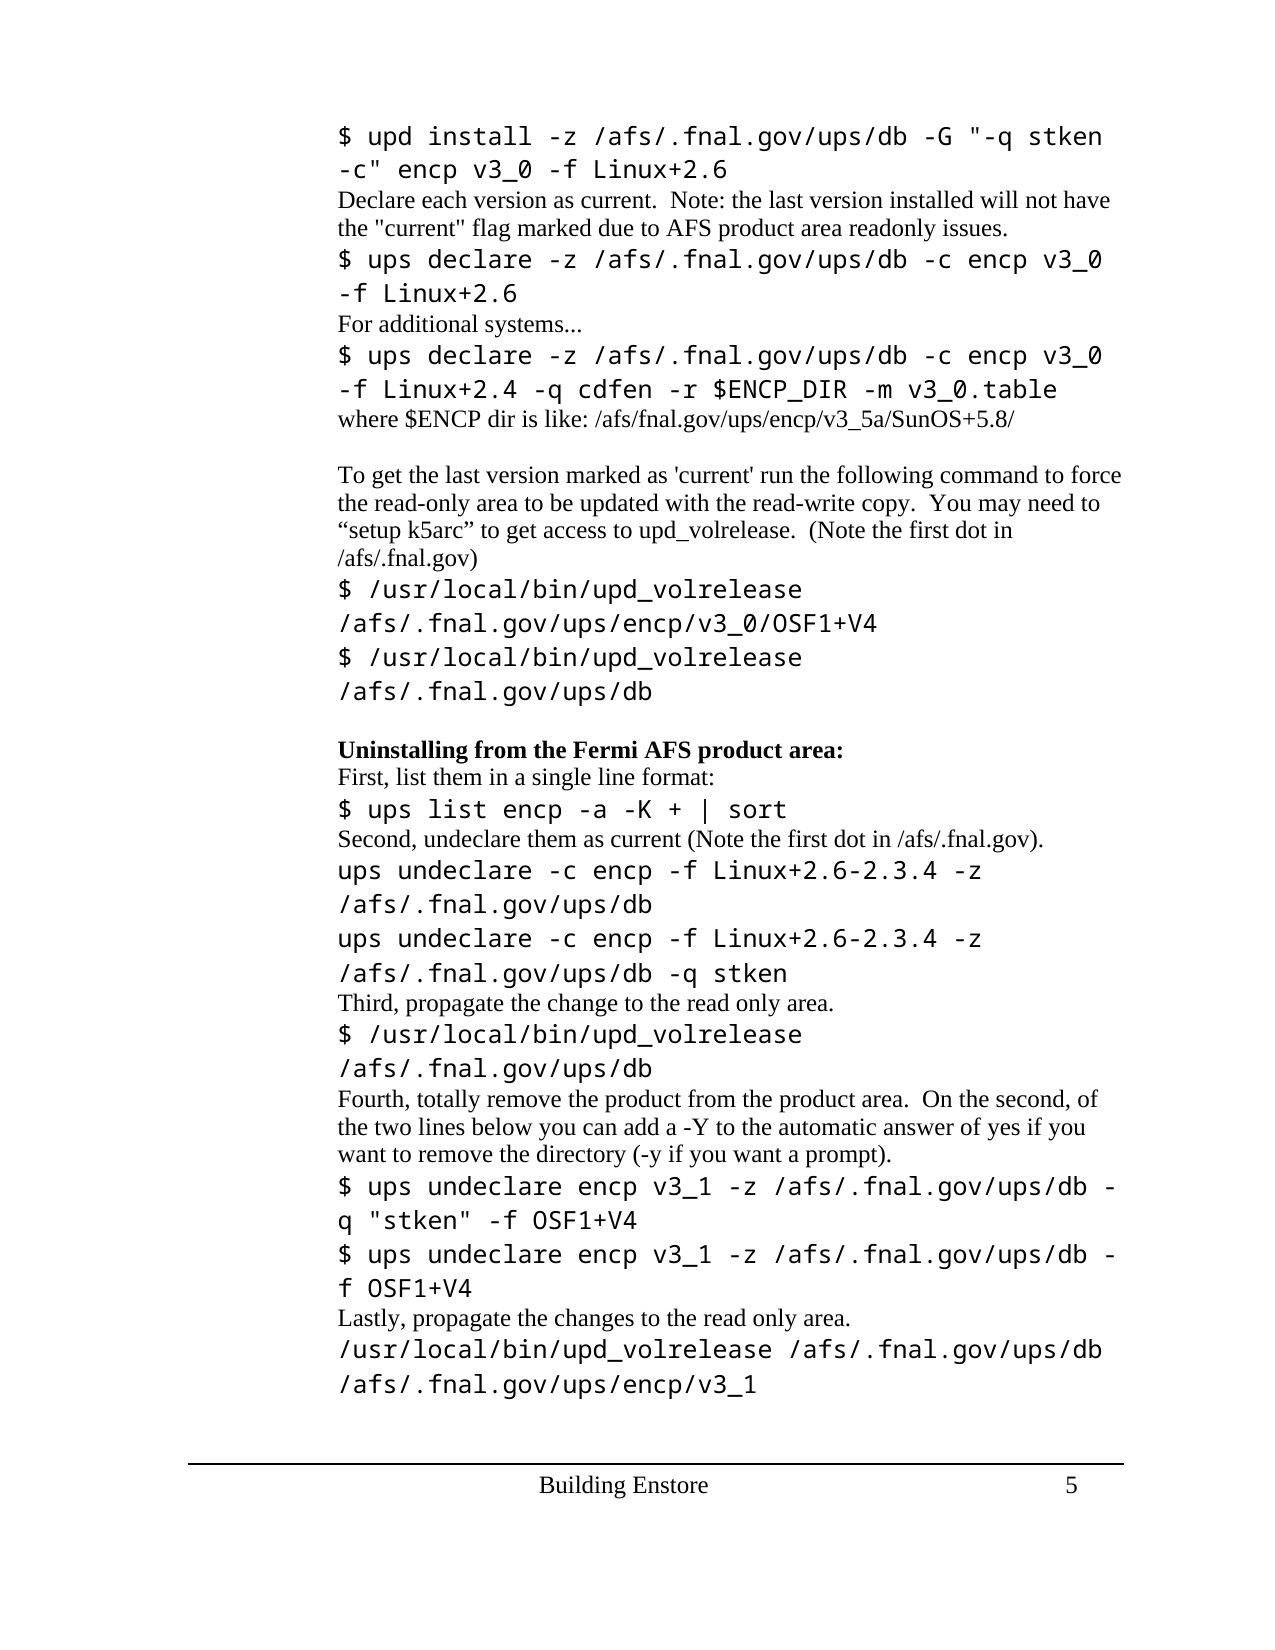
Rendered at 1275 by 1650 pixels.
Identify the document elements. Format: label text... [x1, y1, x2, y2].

text To get the last version marked as 'current' run the following command to force the read-only area to be updated with the read-write copy. You may need to “setup k5arc” to get access to upd_volrelease. (Note the first dot in /afs/.fnal.gov) [337, 461, 1125, 572]
text Uninstalling from the Fermi AFS product area: [337, 736, 1125, 763]
text Third, propagate the change to the read only area. [337, 989, 1125, 1017]
text First, list them in a single line format: [337, 763, 1125, 791]
text $ upd install -z /afs/.fnal.gov/ups/db -G "-q stken -c" encp v3_0 -f Linux+2.6 [337, 118, 1125, 186]
text Declare each version as current. Note: the last version installed will not have the "current" flag marked due to AFS product area readonly issues. [337, 186, 1125, 242]
text ups undeclare -c encp -f Linux+2.6-2.3.4 -z /afs/.fnal.gov/ups/db -q stken [337, 921, 1125, 989]
text $ /usr/local/bin/upd_volrelease /afs/.fnal.gov/ups/encp/v3_0/OSF1+V4 [337, 572, 1125, 640]
text Lastly, propagate the changes to the read only area. [337, 1304, 1125, 1332]
text Second, undeclare them as current (Note the first dot in /afs/.fnal.gov). [337, 825, 1125, 853]
text where $ENCP dir is like: /afs/fnal.gov/ups/encp/v3_5a/SunOS+5.8/ [337, 406, 1125, 433]
text /usr/local/bin/upd_volrelease /afs/.fnal.gov/ups/db [337, 1332, 1125, 1366]
text $ ups undeclare encp v3_1 -z /afs/.fnal.gov/ups/db -q "stken" -f OSF1+V4 [337, 1168, 1125, 1236]
text Fourth, totally remove the product from the product area. On the second, of the two lines below you can add a -Y to the automatic answer of yes if you want to remove the directory (-y if you want a prompt). [337, 1085, 1125, 1168]
text /afs/.fnal.gov/ups/encp/v3_1 [337, 1366, 1125, 1400]
text $ ups list encp -a -K + | sort [337, 791, 1125, 825]
text $ ups declare -z /afs/.fnal.gov/ups/db -c encp v3_0 -f Linux+2.4 -q cdfen -r $ENCP_DIR -m v3_0.table [337, 337, 1125, 406]
text $ ups declare -z /afs/.fnal.gov/ups/db -c encp v3_0 -f Linux+2.6 [337, 242, 1125, 310]
text $ ups undeclare encp v3_1 -z /afs/.fnal.gov/ups/db -f OSF1+V4 [337, 1236, 1125, 1304]
text For additional systems... [337, 310, 1125, 337]
text $ /usr/local/bin/upd_volrelease /afs/.fnal.gov/ups/db [337, 1017, 1125, 1085]
text ups undeclare -c encp -f Linux+2.6-2.3.4 -z /afs/.fnal.gov/ups/db [337, 853, 1125, 921]
text $ /usr/local/bin/upd_volrelease /afs/.fnal.gov/ups/db [337, 640, 1125, 708]
